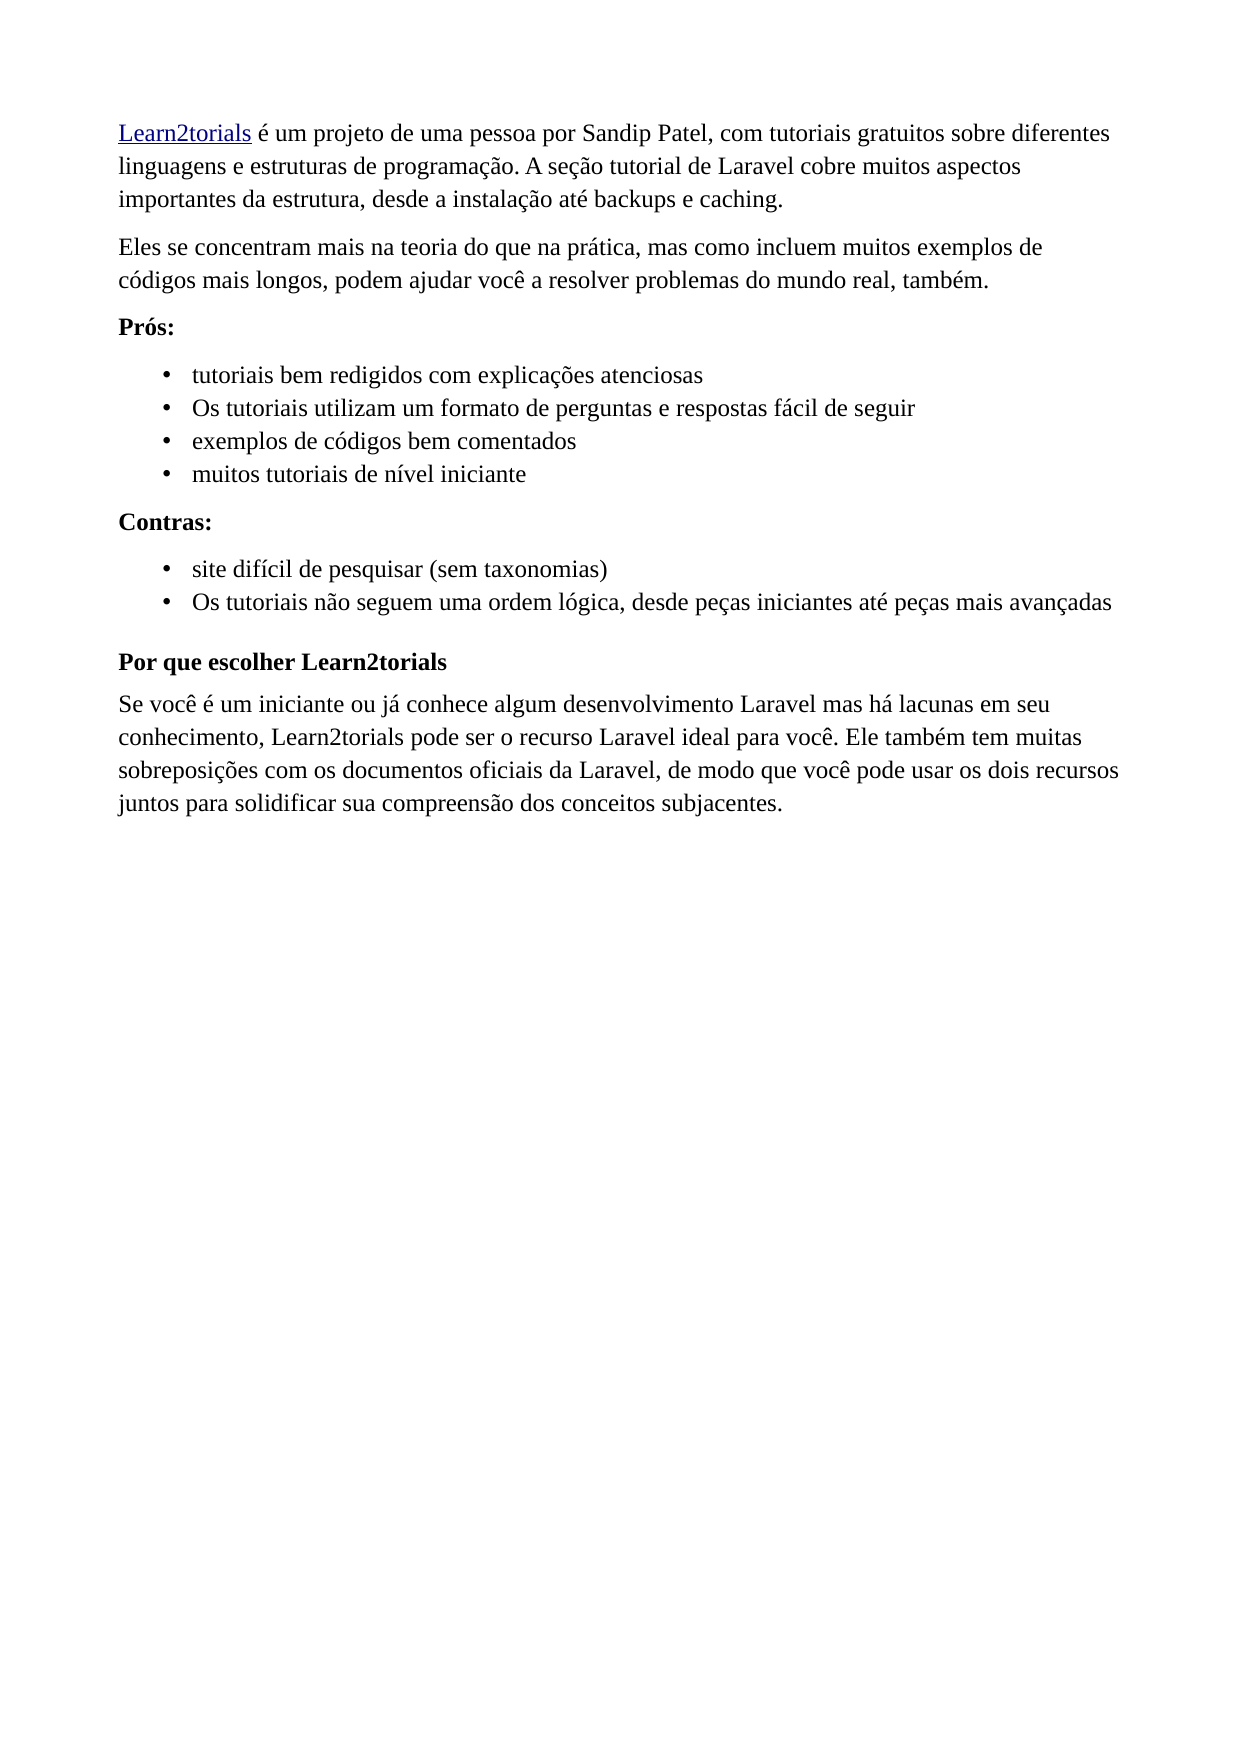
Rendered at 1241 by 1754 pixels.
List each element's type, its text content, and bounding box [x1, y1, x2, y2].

subtitle Por que escolher Learn2torials [118, 647, 1122, 676]
list Os tutoriais utilizam um formato de perguntas e respostas fácil de seguir [162, 393, 1122, 422]
list muitos tutoriais de nível iniciante [162, 459, 1122, 488]
list site difícil de pesquisar (sem taxonomias) [162, 554, 1122, 583]
text Learn2torials é um projeto de uma pessoa por Sandip Patel, com tutoriais gratuitos sobre diferentes linguagens e estruturas de programação. A seção tutorial de Laravel cobre muitos aspectos importantes da estrutura, desde a instalação até backups e caching. [118, 118, 1122, 213]
text Contras: [118, 507, 1122, 535]
text Prós: [118, 312, 1122, 341]
text Eles se concentram mais na teoria do que na prática, mas como incluem muitos exemplos de códigos mais longos, podem ajudar você a resolver problemas do mundo real, também. [118, 232, 1122, 293]
list Os tutoriais não seguem uma ordem lógica, desde peças iniciantes até peças mais avançadas [162, 587, 1122, 616]
list tutoriais bem redigidos com explicações atenciosas [162, 360, 1122, 389]
text Se você é um iniciante ou já conhece algum desenvolvimento Laravel mas há lacunas em seu conhecimento, Learn2torials pode ser o recurso Laravel ideal para você. Ele também tem muitas sobreposições com os documentos oficiais da Laravel, de modo que você pode usar os dois recursos juntos para solidificar sua compreensão dos conceitos subjacentes. [118, 689, 1122, 816]
list exemplos de códigos bem comentados [162, 426, 1122, 455]
